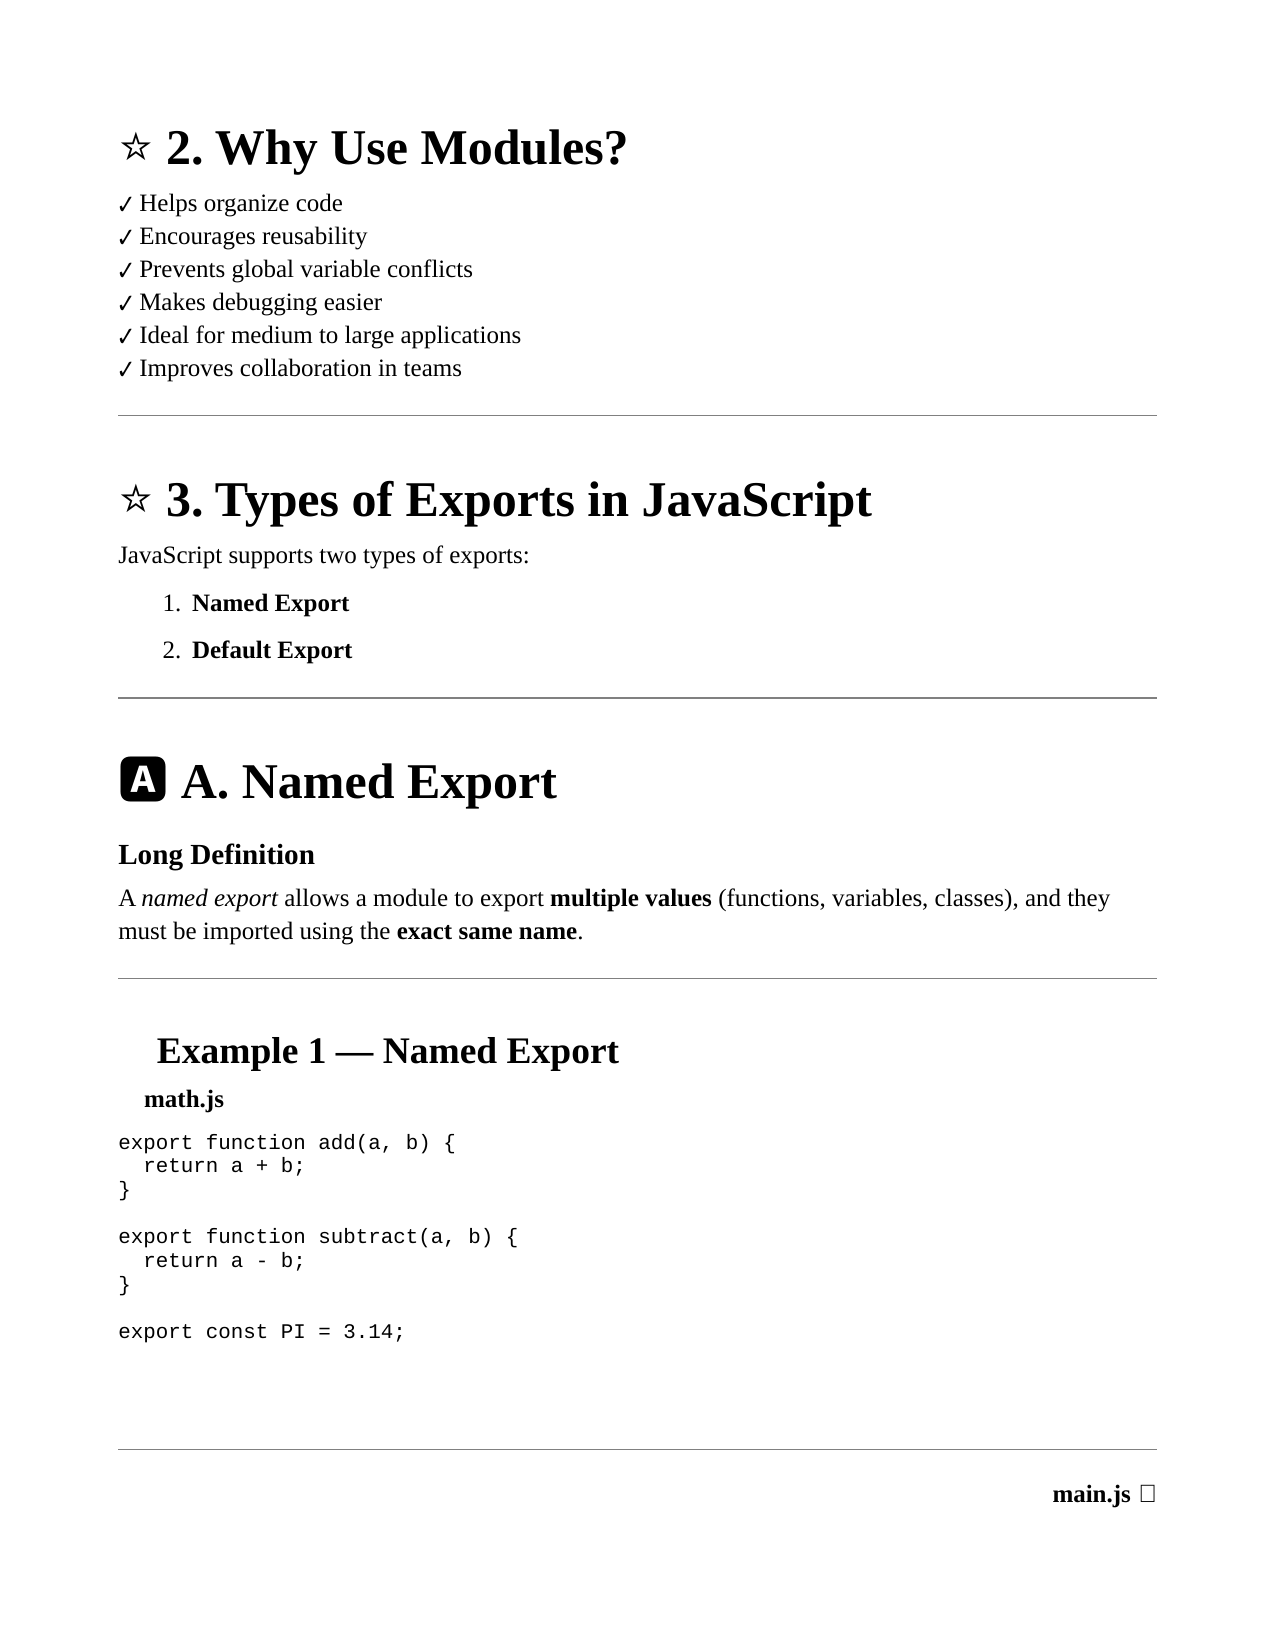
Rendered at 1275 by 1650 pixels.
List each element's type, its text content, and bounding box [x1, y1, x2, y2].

list Default Export [162, 635, 1157, 664]
text A named export allows a module to export multiple values (functions, variables, classes), and they must be imported using the exact same name. [118, 883, 1157, 944]
text return a + b; [118, 1155, 1157, 1179]
subtitle ⭐ 3. Types of Exports in JavaScript [118, 470, 1157, 528]
text } [118, 1179, 1157, 1203]
text return a - b; [118, 1250, 1157, 1274]
text JavaScript supports two types of exports: [118, 540, 1157, 569]
subtitle ⭐ 2. Why Use Modules? [118, 118, 1157, 176]
text 📁 main.js [118, 1479, 1157, 1508]
subtitle 🅰 A. Named Export [118, 752, 1157, 810]
text 📁 math.js [118, 1084, 1157, 1113]
text export function subtract(a, b) { [118, 1226, 1157, 1250]
text ✔ Helps organize code ✔ Encourages reusability ✔ Prevents global variable conflicts ✔ Makes debugging easier ✔ Ideal for medium to large applications ✔ Improves collaboration in teams [118, 188, 1157, 382]
subtitle 📌 Example 1 — Named Export [118, 1028, 1157, 1072]
subtitle Long Definition [118, 837, 1157, 870]
list Named Export [162, 588, 1157, 616]
text } [118, 1274, 1157, 1297]
text export function add(a, b) { [118, 1132, 1157, 1155]
text export const PI = 3.14; [118, 1321, 1157, 1344]
